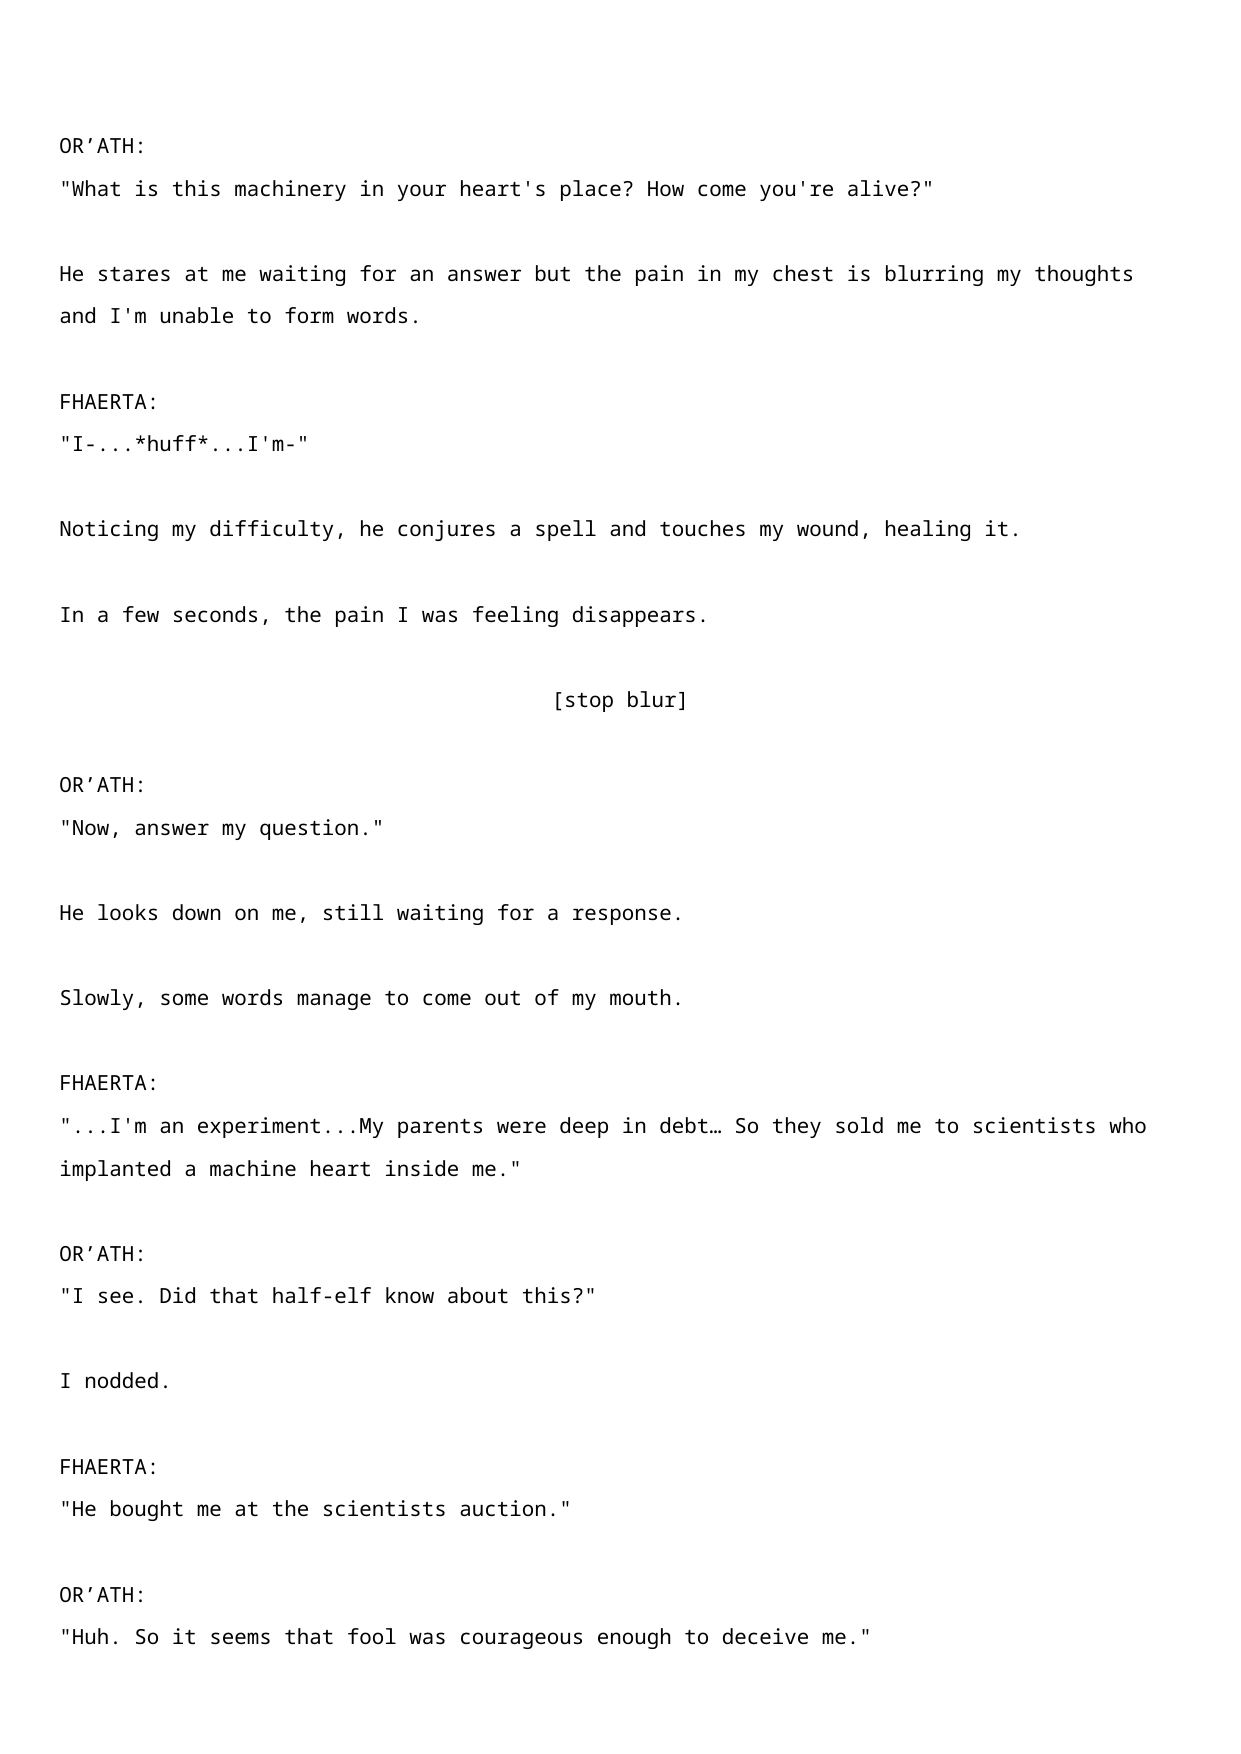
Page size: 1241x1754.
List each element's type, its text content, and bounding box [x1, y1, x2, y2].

text "I-...*huff*...I'm-" [59, 429, 1181, 458]
text I nodded. [59, 1367, 1181, 1395]
text FHAERTA: [59, 1068, 1181, 1097]
text Slowly, some words manage to come out of my mouth. [59, 983, 1181, 1012]
text Noticing my difficulty, he conjures a spell and touches my wound, healing it. [59, 514, 1181, 543]
text "Huh. So it seems that fool was courageous enough to deceive me." [59, 1622, 1181, 1651]
text In a few seconds, the pain I was feeling disappears. [59, 600, 1181, 628]
text OR’ATH: [59, 131, 1181, 159]
text FHAERTA: [59, 387, 1181, 415]
text He stares at me waiting for an answer but the pain in my chest is blurring my thoughts and I'm unable to form words. [59, 259, 1181, 330]
text "Now, answer my question." [59, 813, 1181, 841]
text OR’ATH: [59, 770, 1181, 799]
text OR’ATH: [59, 1580, 1181, 1608]
text "I see. Did that half-elf know about this?" [59, 1281, 1181, 1310]
text FHAERTA: [59, 1452, 1181, 1480]
text "...I'm an experiment...My parents were deep in debt… So they sold me to scientists who implanted a machine heart inside me." [59, 1111, 1181, 1182]
text "What is this machinery in your heart's place? How come you're alive?" [59, 174, 1181, 202]
text "He bought me at the scientists auction." [59, 1494, 1181, 1523]
text [stop blur] [59, 685, 1181, 713]
text OR’ATH: [59, 1239, 1181, 1267]
text He looks down on me, still waiting for a response. [59, 898, 1181, 926]
